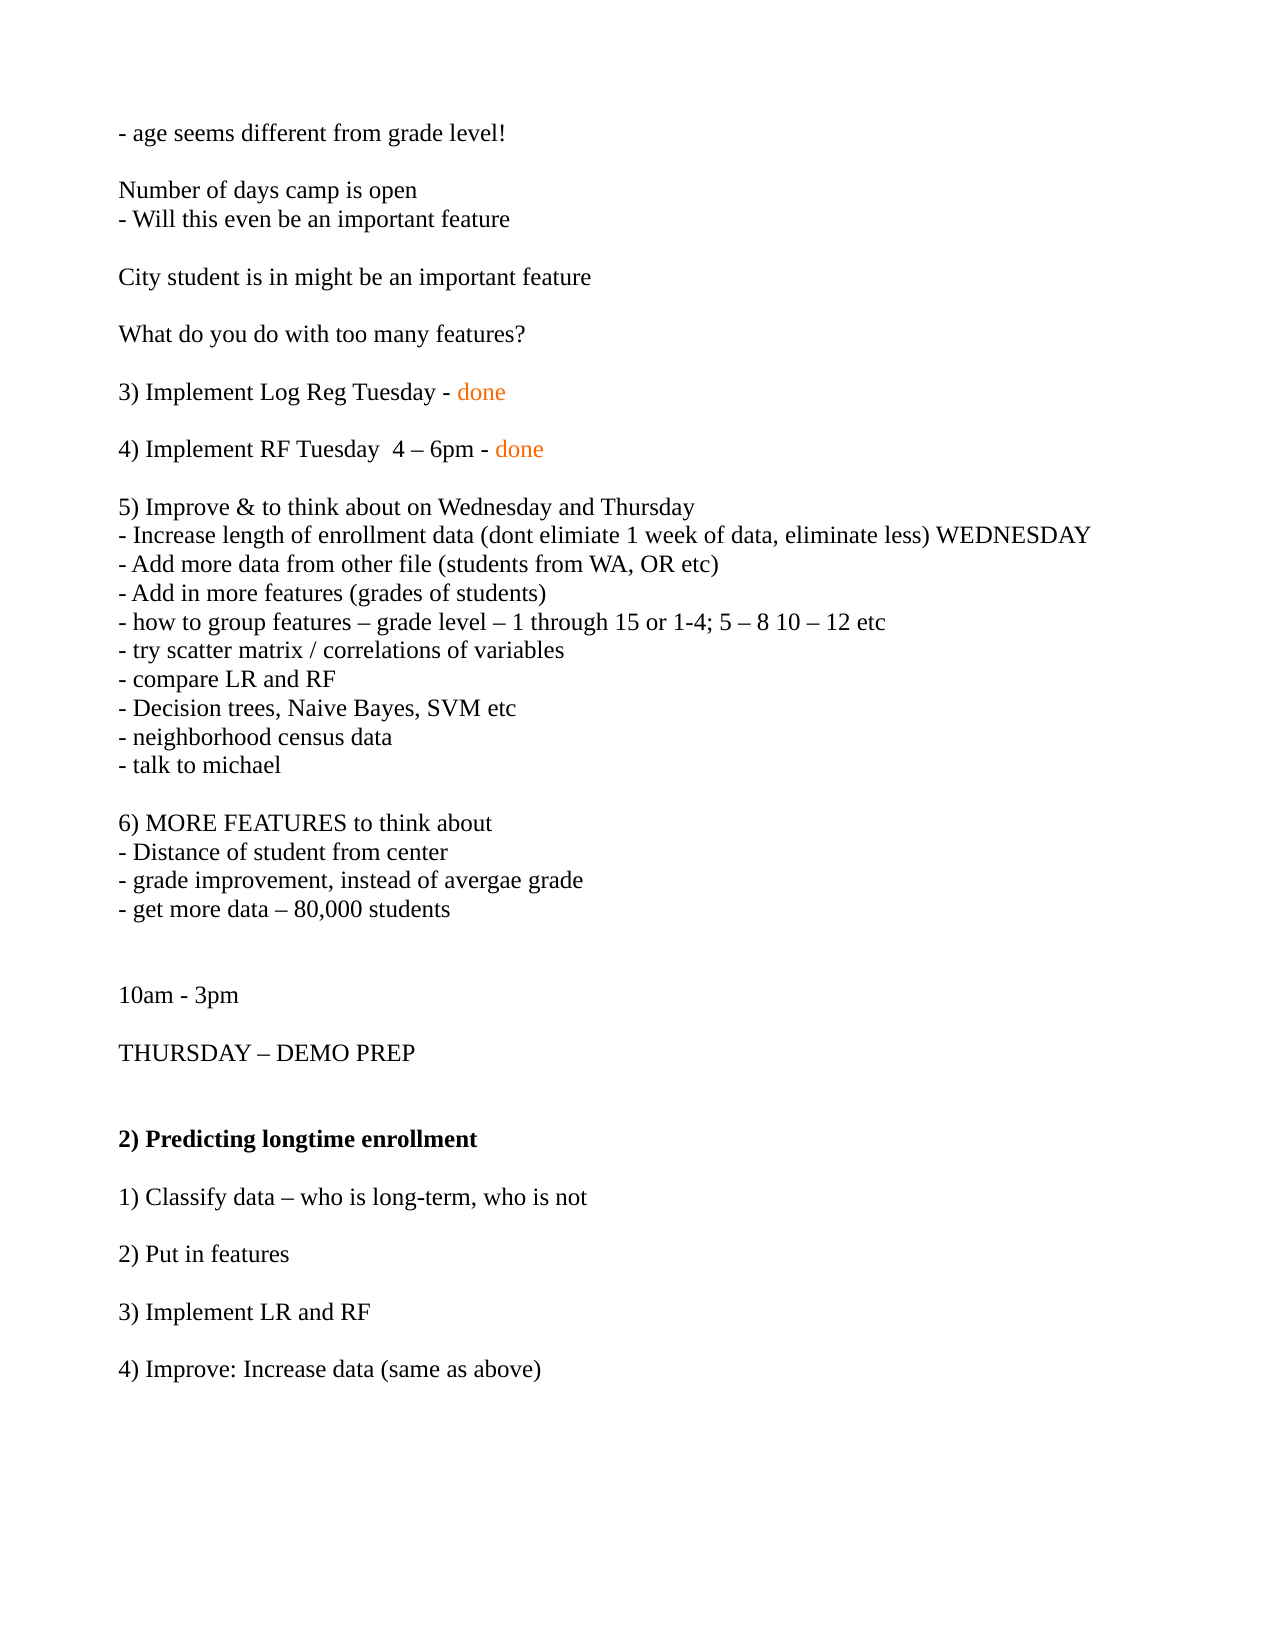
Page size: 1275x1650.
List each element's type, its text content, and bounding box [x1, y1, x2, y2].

text - compare LR and RF [118, 664, 1157, 693]
text 6) MORE FEATURES to think about [118, 808, 1157, 837]
text - try scatter matrix / correlations of variables [118, 636, 1157, 664]
text - neighborhood census data [118, 722, 1157, 751]
text - get more data – 80,000 students [118, 894, 1157, 923]
text Number of days camp is open [118, 176, 1157, 204]
text - Distance of student from center [118, 837, 1157, 866]
text 4) Improve: Increase data (same as above) [118, 1354, 1157, 1383]
text City student is in might be an important feature [118, 262, 1157, 291]
text 1) Classify data – who is long-term, who is not [118, 1182, 1157, 1211]
text 2) Predicting longtime enrollment [118, 1124, 1157, 1153]
text 3) Implement LR and RF [118, 1297, 1157, 1326]
text - grade improvement, instead of avergae grade [118, 866, 1157, 894]
text 4) Implement RF Tuesday 4 – 6pm - done [118, 434, 1157, 463]
text What do you do with too many features? [118, 319, 1157, 348]
text THURSDAY – DEMO PREP [118, 1038, 1157, 1067]
text - talk to michael [118, 751, 1157, 779]
text - Will this even be an important feature [118, 204, 1157, 233]
text - how to group features – grade level – 1 through 15 or 1-4; 5 – 8 10 – 12 etc [118, 607, 1157, 636]
text - Increase length of enrollment data (dont elimiate 1 week of data, eliminate less) WEDNESDAY [118, 521, 1157, 549]
text - Add more data from other file (students from WA, OR etc) [118, 549, 1157, 578]
text 3) Implement Log Reg Tuesday - done [118, 377, 1157, 406]
text - age seems different from grade level! [118, 118, 1157, 147]
text 2) Put in features [118, 1239, 1157, 1268]
text 10am - 3pm [118, 981, 1157, 1009]
text - Add in more features (grades of students) [118, 578, 1157, 607]
text - Decision trees, Naive Bayes, SVM etc [118, 693, 1157, 722]
text 5) Improve & to think about on Wednesday and Thursday [118, 492, 1157, 521]
